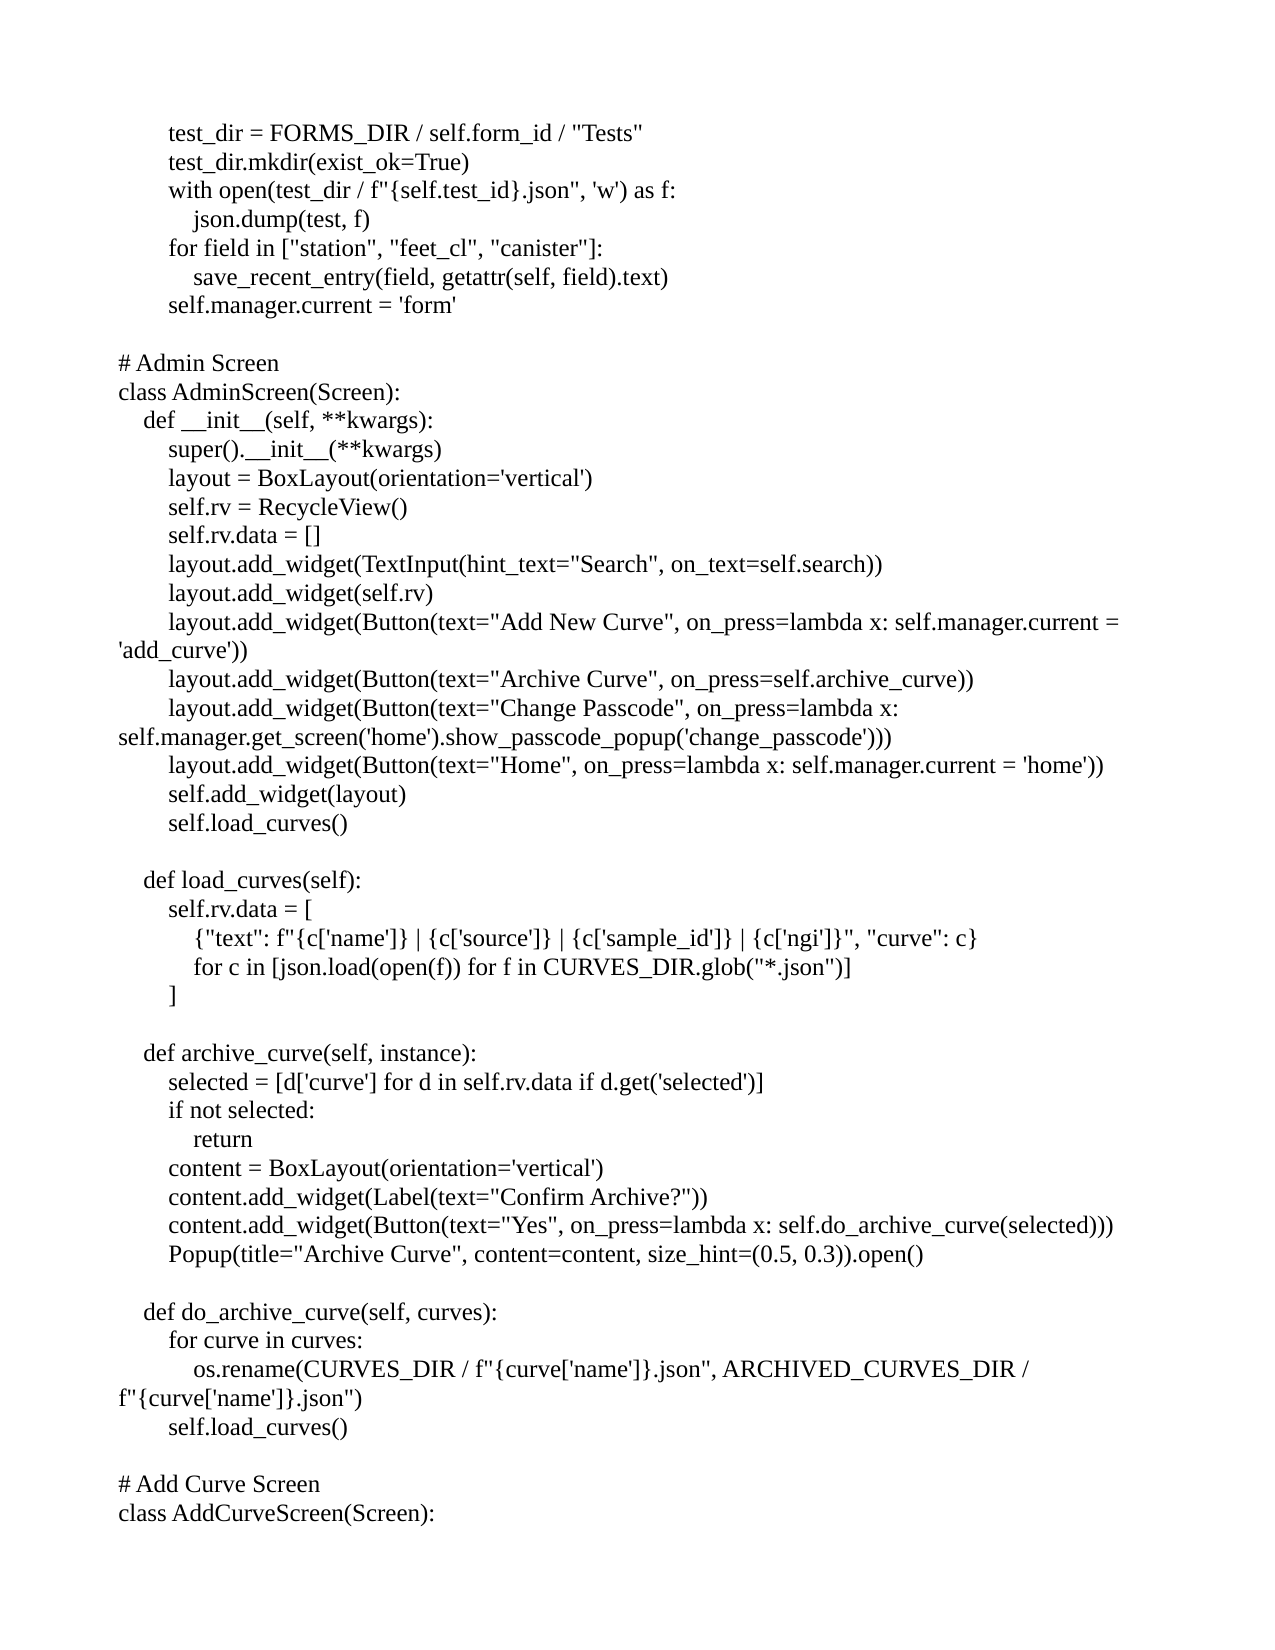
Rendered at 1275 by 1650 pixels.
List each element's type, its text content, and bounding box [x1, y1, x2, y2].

text content.add_widget(Label(text="Confirm Archive?")) [118, 1182, 1157, 1211]
text save_recent_entry(field, getattr(self, field).text) [118, 262, 1157, 291]
text layout.add_widget(Button(text="Add New Curve", on_press=lambda x: self.manager.current = 'add_curve')) [118, 607, 1157, 664]
text with open(test_dir / f"{self.test_id}.json", 'w') as f: [118, 176, 1157, 204]
text layout.add_widget(TextInput(hint_text="Search", on_text=self.search)) [118, 549, 1157, 578]
text self.add_widget(layout) [118, 779, 1157, 808]
text self.load_curves() [118, 808, 1157, 837]
text layout = BoxLayout(orientation='vertical') [118, 463, 1157, 492]
text class AdminScreen(Screen): [118, 377, 1157, 406]
text for curve in curves: [118, 1326, 1157, 1354]
text layout.add_widget(Button(text="Home", on_press=lambda x: self.manager.current = 'home')) [118, 751, 1157, 779]
text content.add_widget(Button(text="Yes", on_press=lambda x: self.do_archive_curve(selected))) [118, 1211, 1157, 1239]
text self.rv = RecycleView() [118, 492, 1157, 521]
text self.rv.data = [] [118, 521, 1157, 549]
text layout.add_widget(self.rv) [118, 578, 1157, 607]
text if not selected: [118, 1096, 1157, 1124]
text return [118, 1124, 1157, 1153]
text # Admin Screen [118, 348, 1157, 377]
text for field in ["station", "feet_cl", "canister"]: [118, 233, 1157, 262]
text json.dump(test, f) [118, 204, 1157, 233]
text # Add Curve Screen [118, 1469, 1157, 1498]
text {"text": f"{c['name']} | {c['source']} | {c['sample_id']} | {c['ngi']}", "curve": c} [118, 923, 1157, 952]
text self.manager.current = 'form' [118, 291, 1157, 319]
text test_dir.mkdir(exist_ok=True) [118, 147, 1157, 176]
text def do_archive_curve(self, curves): [118, 1297, 1157, 1326]
text for c in [json.load(open(f)) for f in CURVES_DIR.glob("*.json")] [118, 952, 1157, 981]
text ] [118, 981, 1157, 1009]
text Popup(title="Archive Curve", content=content, size_hint=(0.5, 0.3)).open() [118, 1239, 1157, 1268]
text def __init__(self, **kwargs): [118, 406, 1157, 434]
text def load_curves(self): [118, 866, 1157, 894]
text self.rv.data = [ [118, 894, 1157, 923]
text class AddCurveScreen(Screen): [118, 1498, 1157, 1527]
text os.rename(CURVES_DIR / f"{curve['name']}.json", ARCHIVED_CURVES_DIR / f"{curve['name']}.json") [118, 1354, 1157, 1412]
text super().__init__(**kwargs) [118, 434, 1157, 463]
text layout.add_widget(Button(text="Archive Curve", on_press=self.archive_curve)) [118, 664, 1157, 693]
text def archive_curve(self, instance): [118, 1038, 1157, 1067]
text content = BoxLayout(orientation='vertical') [118, 1153, 1157, 1182]
text selected = [d['curve'] for d in self.rv.data if d.get('selected')] [118, 1067, 1157, 1096]
text layout.add_widget(Button(text="Change Passcode", on_press=lambda x: self.manager.get_screen('home').show_passcode_popup('change_passcode'))) [118, 693, 1157, 751]
text self.load_curves() [118, 1412, 1157, 1441]
text test_dir = FORMS_DIR / self.form_id / "Tests" [118, 118, 1157, 147]
